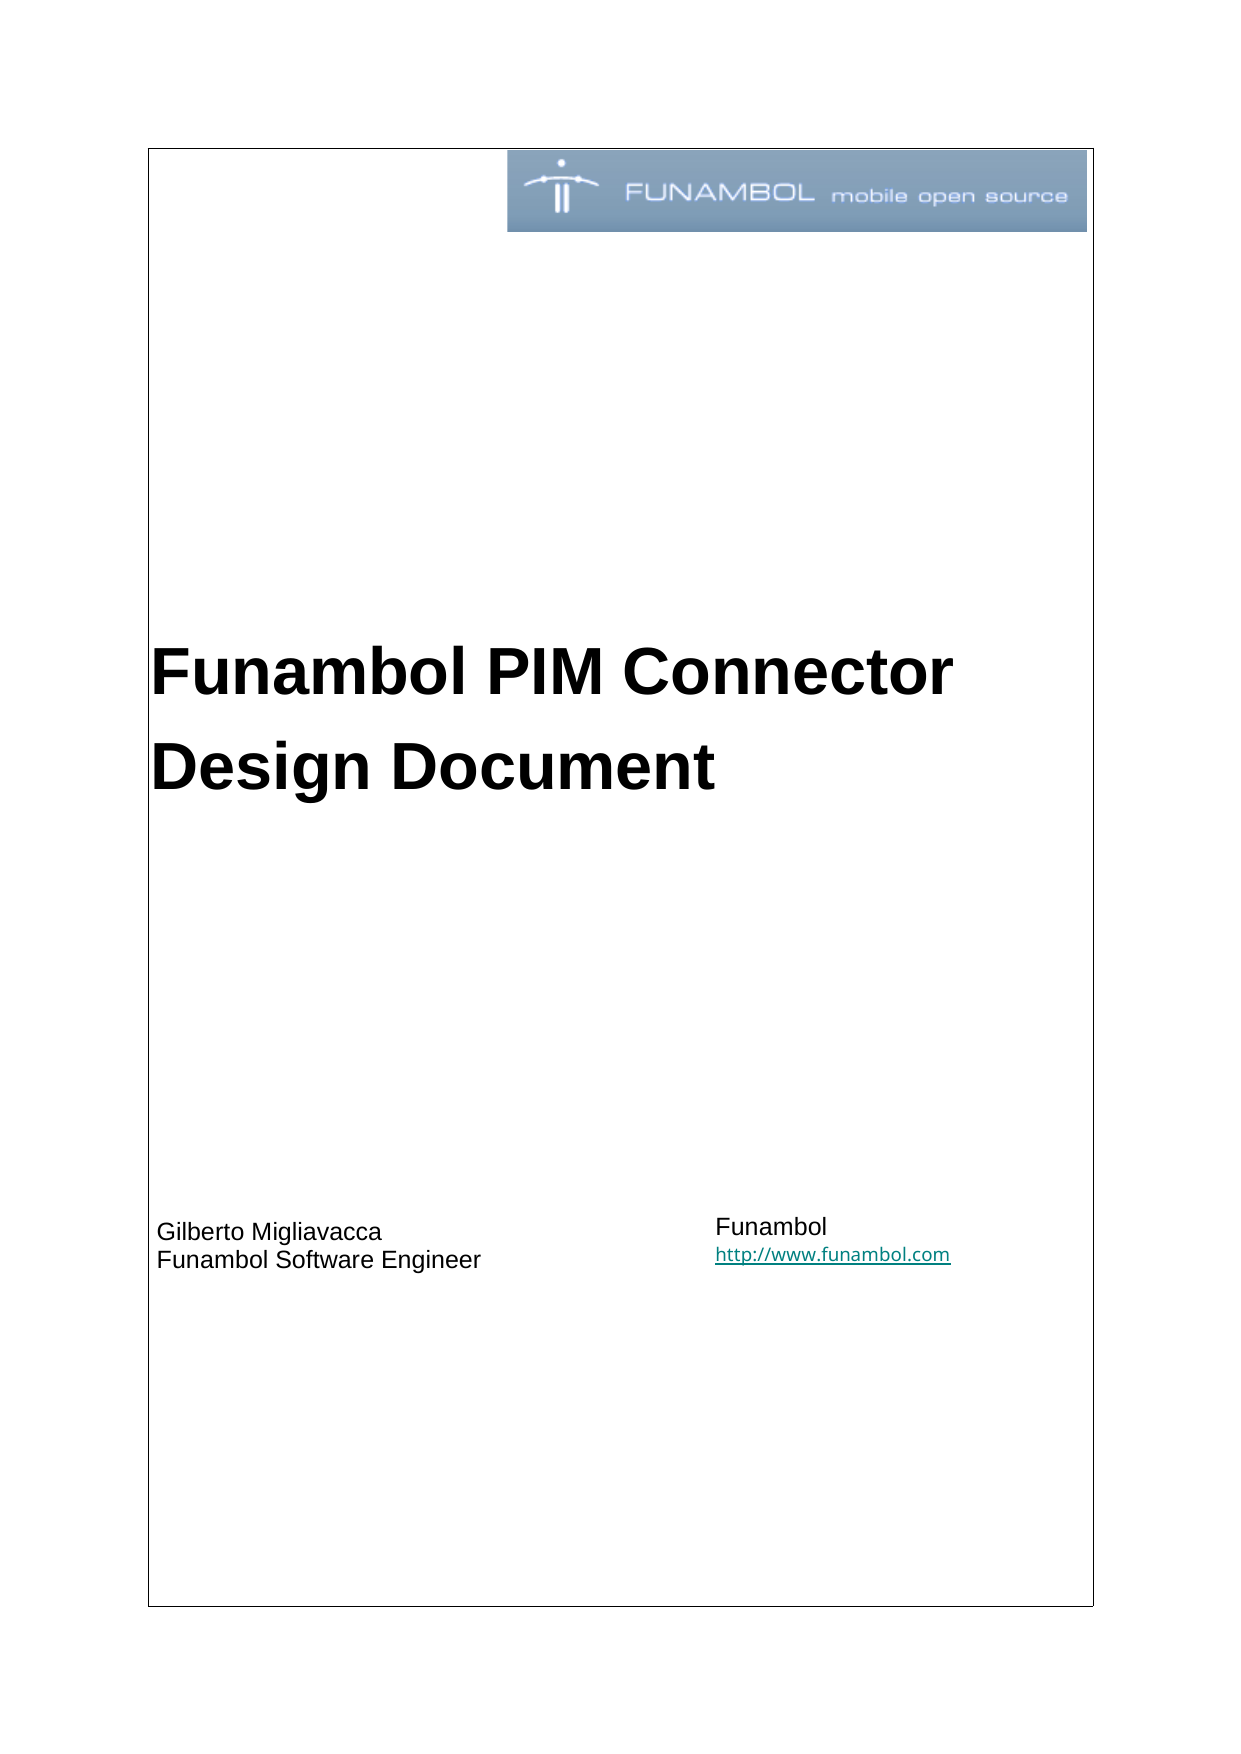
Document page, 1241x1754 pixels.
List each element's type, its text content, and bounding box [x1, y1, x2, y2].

table_header Funambol http://www.funambol.com [710, 1184, 1089, 1303]
picture [507, 150, 1087, 232]
table_header Gilberto Migliavacca Funambol Software Engineer [151, 1184, 709, 1303]
text Funambol PIM Connector Design Document [151, 634, 1089, 866]
